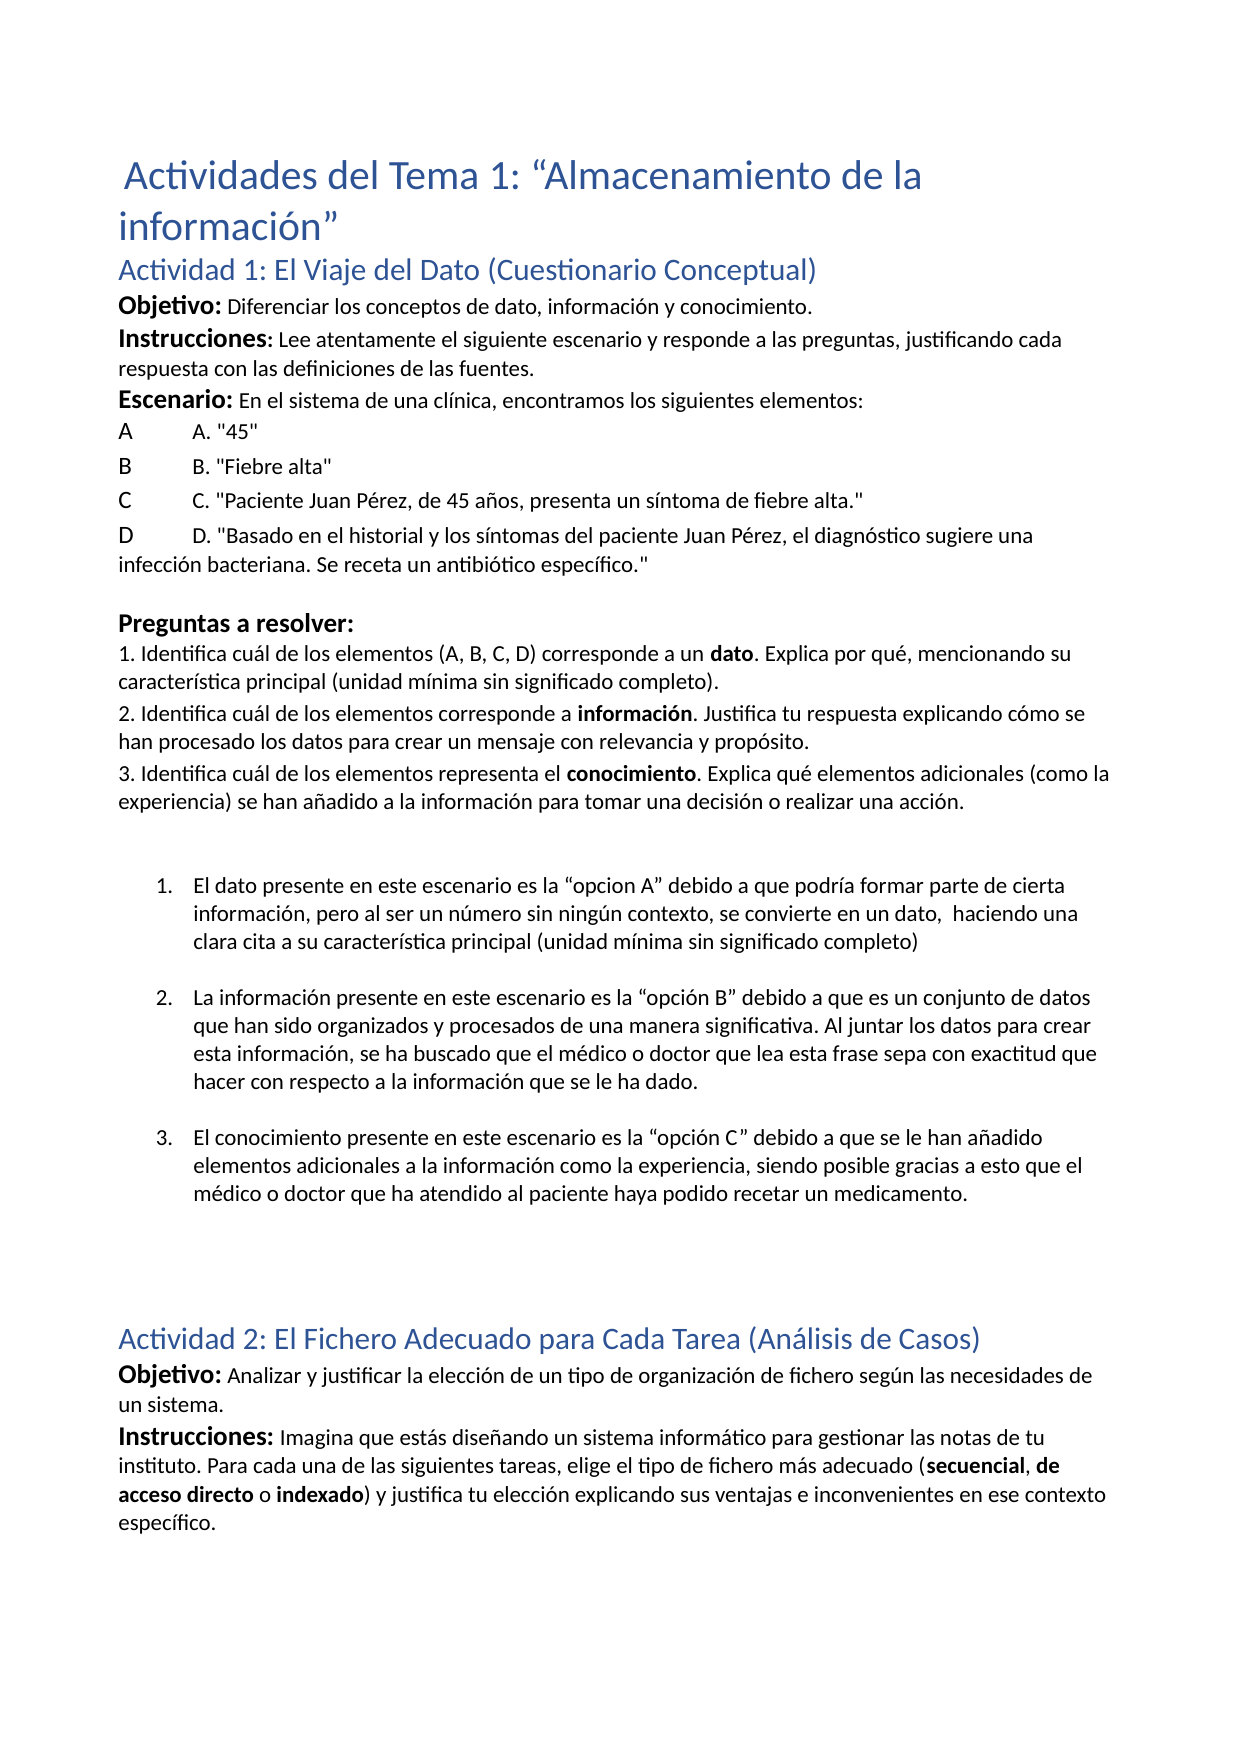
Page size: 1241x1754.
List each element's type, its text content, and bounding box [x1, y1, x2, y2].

list D. "Basado en el historial y los síntomas del paciente Juan Pérez, el diagnóstico sugiere una infección bacteriana. Se receta un antibiótico específico." [118, 519, 1122, 578]
text Preguntas a resolver: [118, 606, 1122, 639]
text 2. Identifica cuál de los elementos corresponde a información. Justifica tu respuesta explicando cómo se han procesado los datos para crear un mensaje con relevancia y propósito. [118, 699, 1122, 755]
text Instrucciones: Imagina que estás diseñando un sistema informático para gestionar las notas de tu instituto. Para cada una de las siguientes tareas, elige el tipo de fichero más adecuado (secuencial, de acceso directo o indexado) y justifica tu elección explicando sus ventajas e inconvenientes en ese contexto específico. [118, 1419, 1122, 1536]
text Instrucciones: Lee atentamente el siguiente escenario y responde a las preguntas, justificando cada respuesta con las definiciones de las fuentes. [118, 321, 1122, 382]
text Actividades del Tema 1: “Almacenamiento de la información” [118, 149, 1122, 250]
list C. "Paciente Juan Pérez, de 45 años, presenta un síntoma de fiebre alta." [118, 485, 1122, 515]
list El dato presente en este escenario es la “opcion A” debido a que podría formar parte de cierta información, pero al ser un número sin ningún contexto, se convierte en un dato, haciendo una clara cita a su característica principal (unidad mínima sin significado completo) [156, 871, 1122, 955]
list A. "45" [118, 416, 1122, 446]
list La información presente en este escenario es la “opción B” debido a que es un conjunto de datos que han sido organizados y procesados de una manera significativa. Al juntar los datos para crear esta información, se ha buscado que el médico o doctor que lea esta frase sepa con exactitud que hacer con respecto a la información que se le ha dado. [156, 983, 1122, 1095]
text Objetivo: Analizar y justificar la elección de un tipo de organización de fichero según las necesidades de un sistema. [118, 1358, 1122, 1419]
text Escenario: En el sistema de una clínica, encontramos los siguientes elementos: [118, 382, 1122, 416]
text 1. Identifica cuál de los elementos (A, B, C, D) corresponde a un dato. Explica por qué, mencionando su característica principal (unidad mínima sin significado completo). [118, 639, 1122, 695]
list B. "Fiebre alta" [118, 450, 1122, 481]
list El conocimiento presente en este escenario es la “opción C” debido a que se le han añadido elementos adicionales a la información como la experiencia, siendo posible gracias a esto que el médico o doctor que ha atendido al paciente haya podido recetar un medicamento. [156, 1123, 1122, 1207]
text Objetivo: Diferenciar los conceptos de dato, información y conocimiento. [118, 288, 1122, 321]
text 3. Identifica cuál de los elementos representa el conocimiento. Explica qué elementos adicionales (como la experiencia) se han añadido a la información para tomar una decisión o realizar una acción. [118, 759, 1122, 815]
text Actividad 1: El Viaje del Dato (Cuestionario Conceptual) [118, 250, 1122, 288]
text Actividad 2: El Fichero Adecuado para Cada Tarea (Análisis de Casos) [118, 1319, 1122, 1358]
